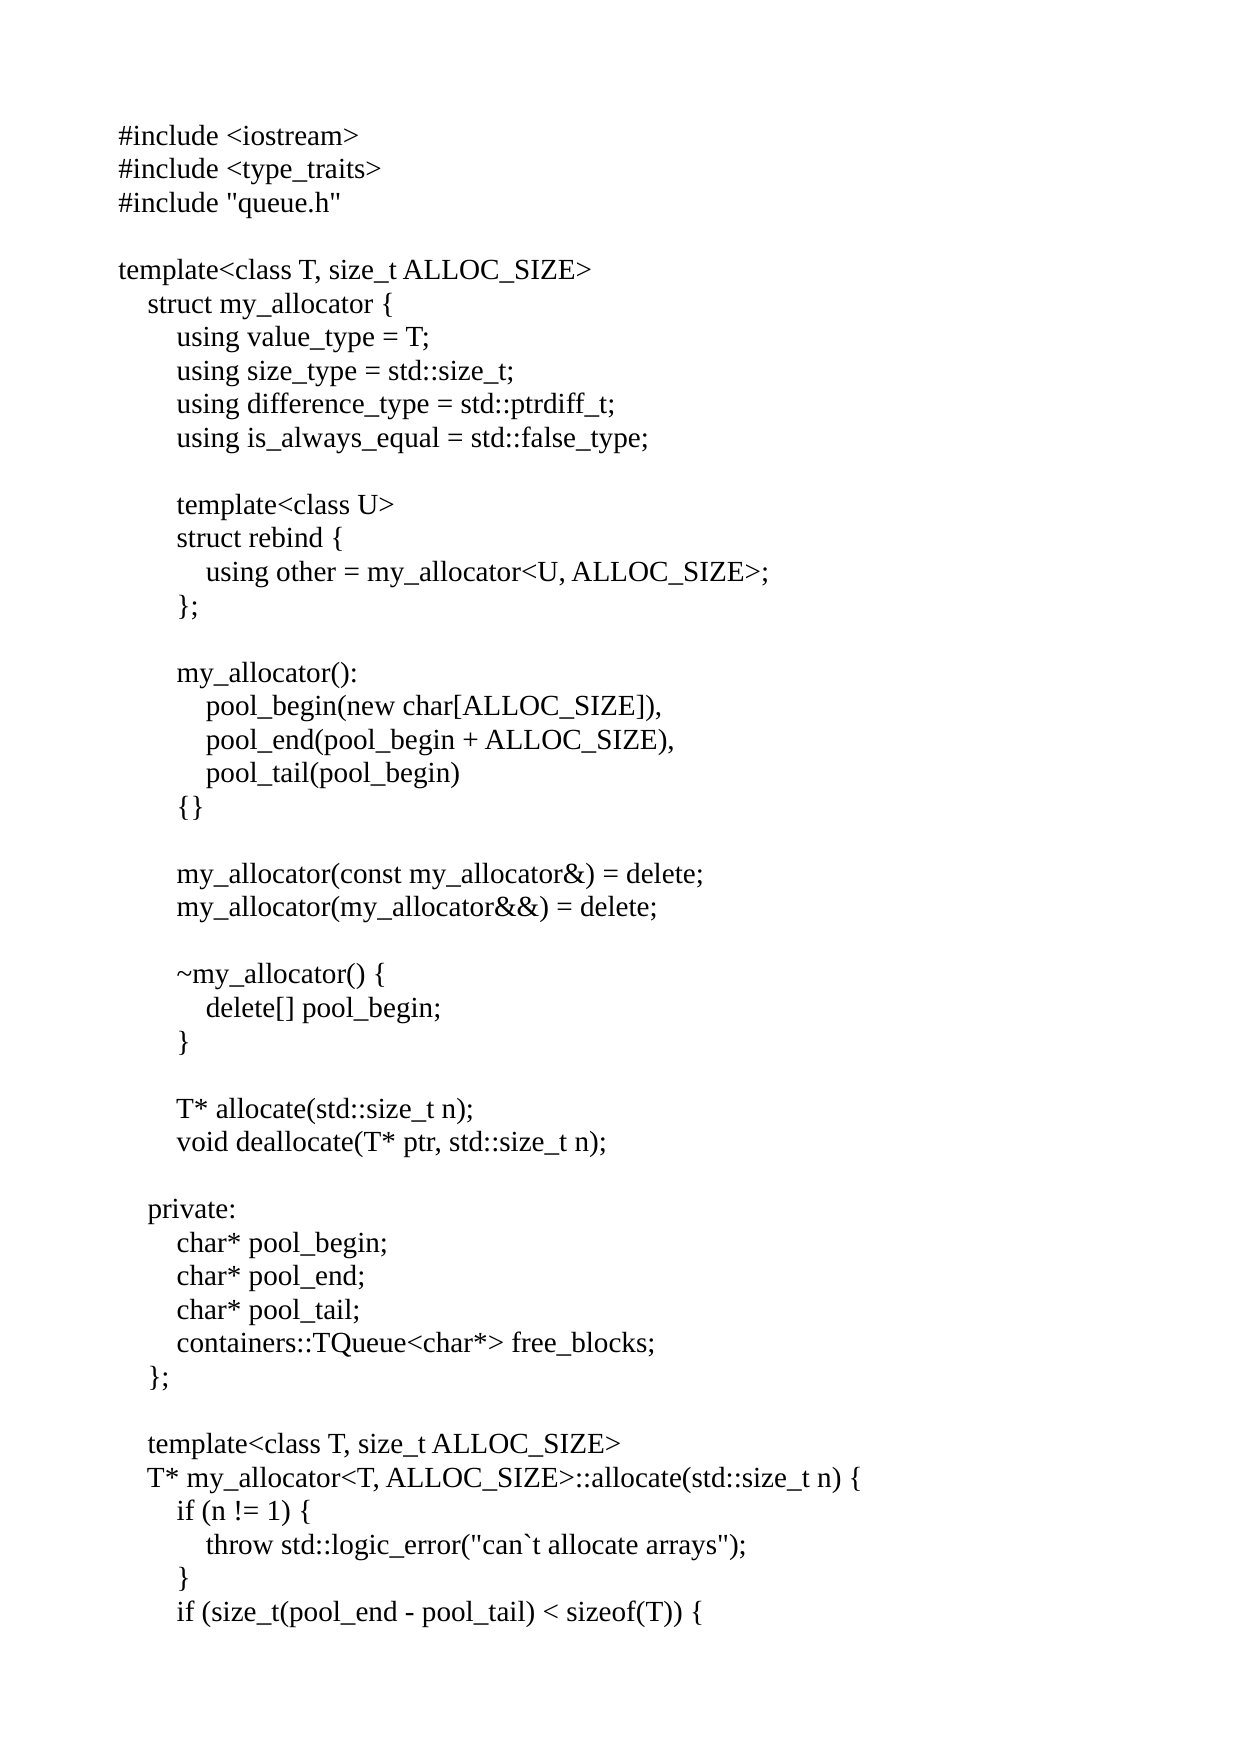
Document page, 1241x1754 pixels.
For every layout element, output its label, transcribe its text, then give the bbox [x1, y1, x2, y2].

text pool_begin(new char[ALLOC_SIZE]), [118, 688, 1122, 722]
text my_allocator(): [118, 655, 1122, 688]
text template<class T, size_t ALLOC_SIZE> [118, 252, 1122, 286]
text {} [118, 789, 1122, 822]
text containers::TQueue<char*> free_blocks; [118, 1326, 1122, 1359]
text #include <type_traits> [118, 152, 1122, 185]
text struct my_allocator { [118, 286, 1122, 319]
text if (size_t(pool_end - pool_tail) < sizeof(T)) { [118, 1594, 1122, 1627]
text }; [118, 1359, 1122, 1393]
text pool_tail(pool_begin) [118, 755, 1122, 789]
text void deallocate(T* ptr, std::size_t n); [118, 1124, 1122, 1158]
text template<class U> [118, 487, 1122, 521]
text my_allocator(const my_allocator&) = delete; [118, 856, 1122, 889]
text delete[] pool_begin; [118, 990, 1122, 1024]
text }; [118, 588, 1122, 621]
text using size_type = std::size_t; [118, 353, 1122, 386]
text char* pool_tail; [118, 1292, 1122, 1326]
text T* my_allocator<T, ALLOC_SIZE>::allocate(std::size_t n) { [118, 1460, 1122, 1493]
text throw std::logic_error("can`t allocate arrays"); [118, 1527, 1122, 1560]
text using other = my_allocator<U, ALLOC_SIZE>; [118, 554, 1122, 588]
text private: [118, 1191, 1122, 1225]
text using value_type = T; [118, 319, 1122, 353]
text template<class T, size_t ALLOC_SIZE> [118, 1426, 1122, 1460]
text char* pool_end; [118, 1258, 1122, 1292]
text T* allocate(std::size_t n); [118, 1091, 1122, 1124]
text if (n != 1) { [118, 1493, 1122, 1527]
text using is_always_equal = std::false_type; [118, 420, 1122, 453]
text using difference_type = std::ptrdiff_t; [118, 386, 1122, 420]
text struct rebind { [118, 521, 1122, 554]
text #include "queue.h" [118, 185, 1122, 219]
text } [118, 1024, 1122, 1057]
text ~my_allocator() { [118, 957, 1122, 990]
text char* pool_begin; [118, 1225, 1122, 1258]
text } [118, 1560, 1122, 1594]
text pool_end(pool_begin + ALLOC_SIZE), [118, 722, 1122, 755]
text my_allocator(my_allocator&&) = delete; [118, 889, 1122, 923]
text #include <iostream> [118, 118, 1122, 152]
